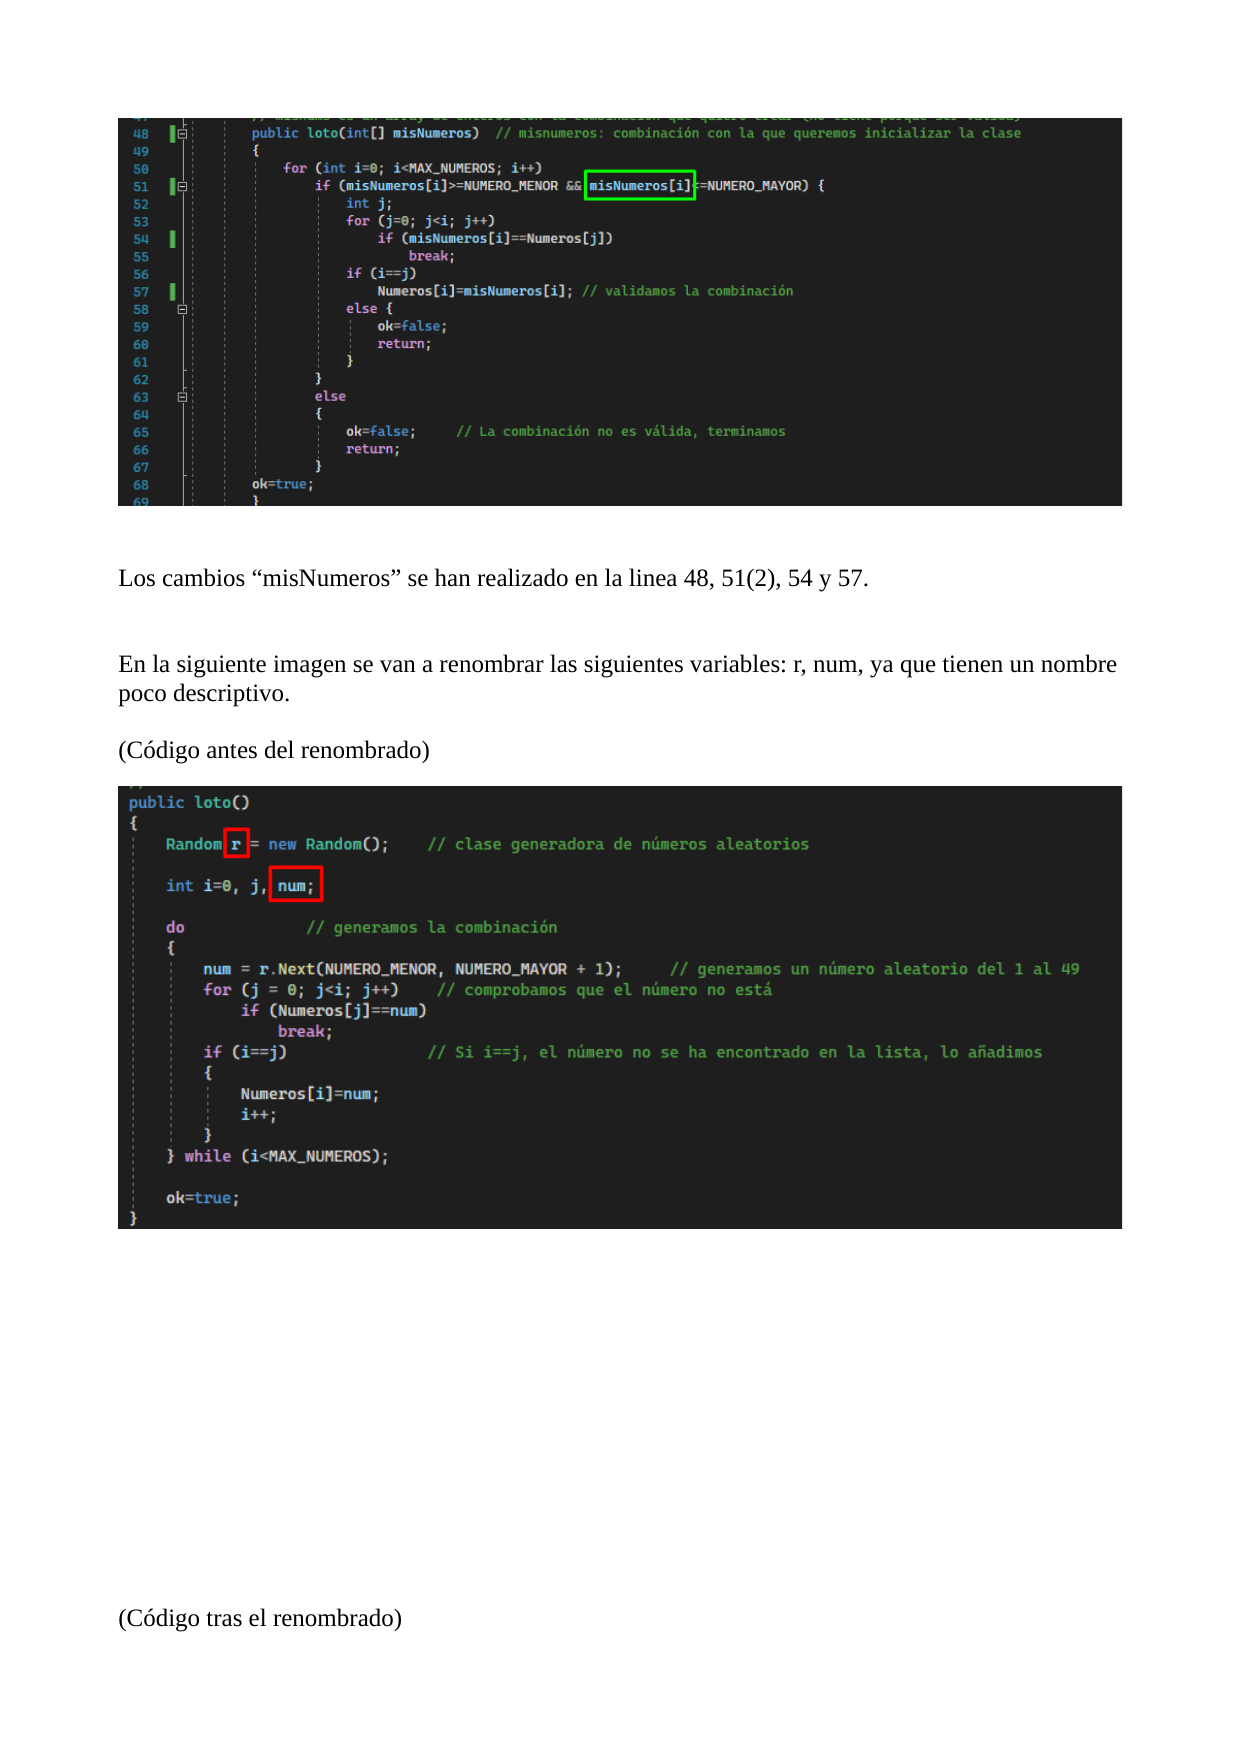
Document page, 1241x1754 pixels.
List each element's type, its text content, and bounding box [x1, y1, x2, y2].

text Los cambios “misNumeros” se han realizado en la linea 48, 51(2), 54 y 57. [118, 563, 1122, 591]
text (Código antes del renombrado) [118, 735, 1122, 764]
text En la siguiente imagen se van a renombrar las siguientes variables: r, num, ya que tienen un nombre poco descriptivo. [118, 649, 1122, 706]
text (Código tras el renombrado) [118, 1603, 1122, 1631]
picture [118, 786, 1123, 1229]
picture [118, 118, 1123, 506]
